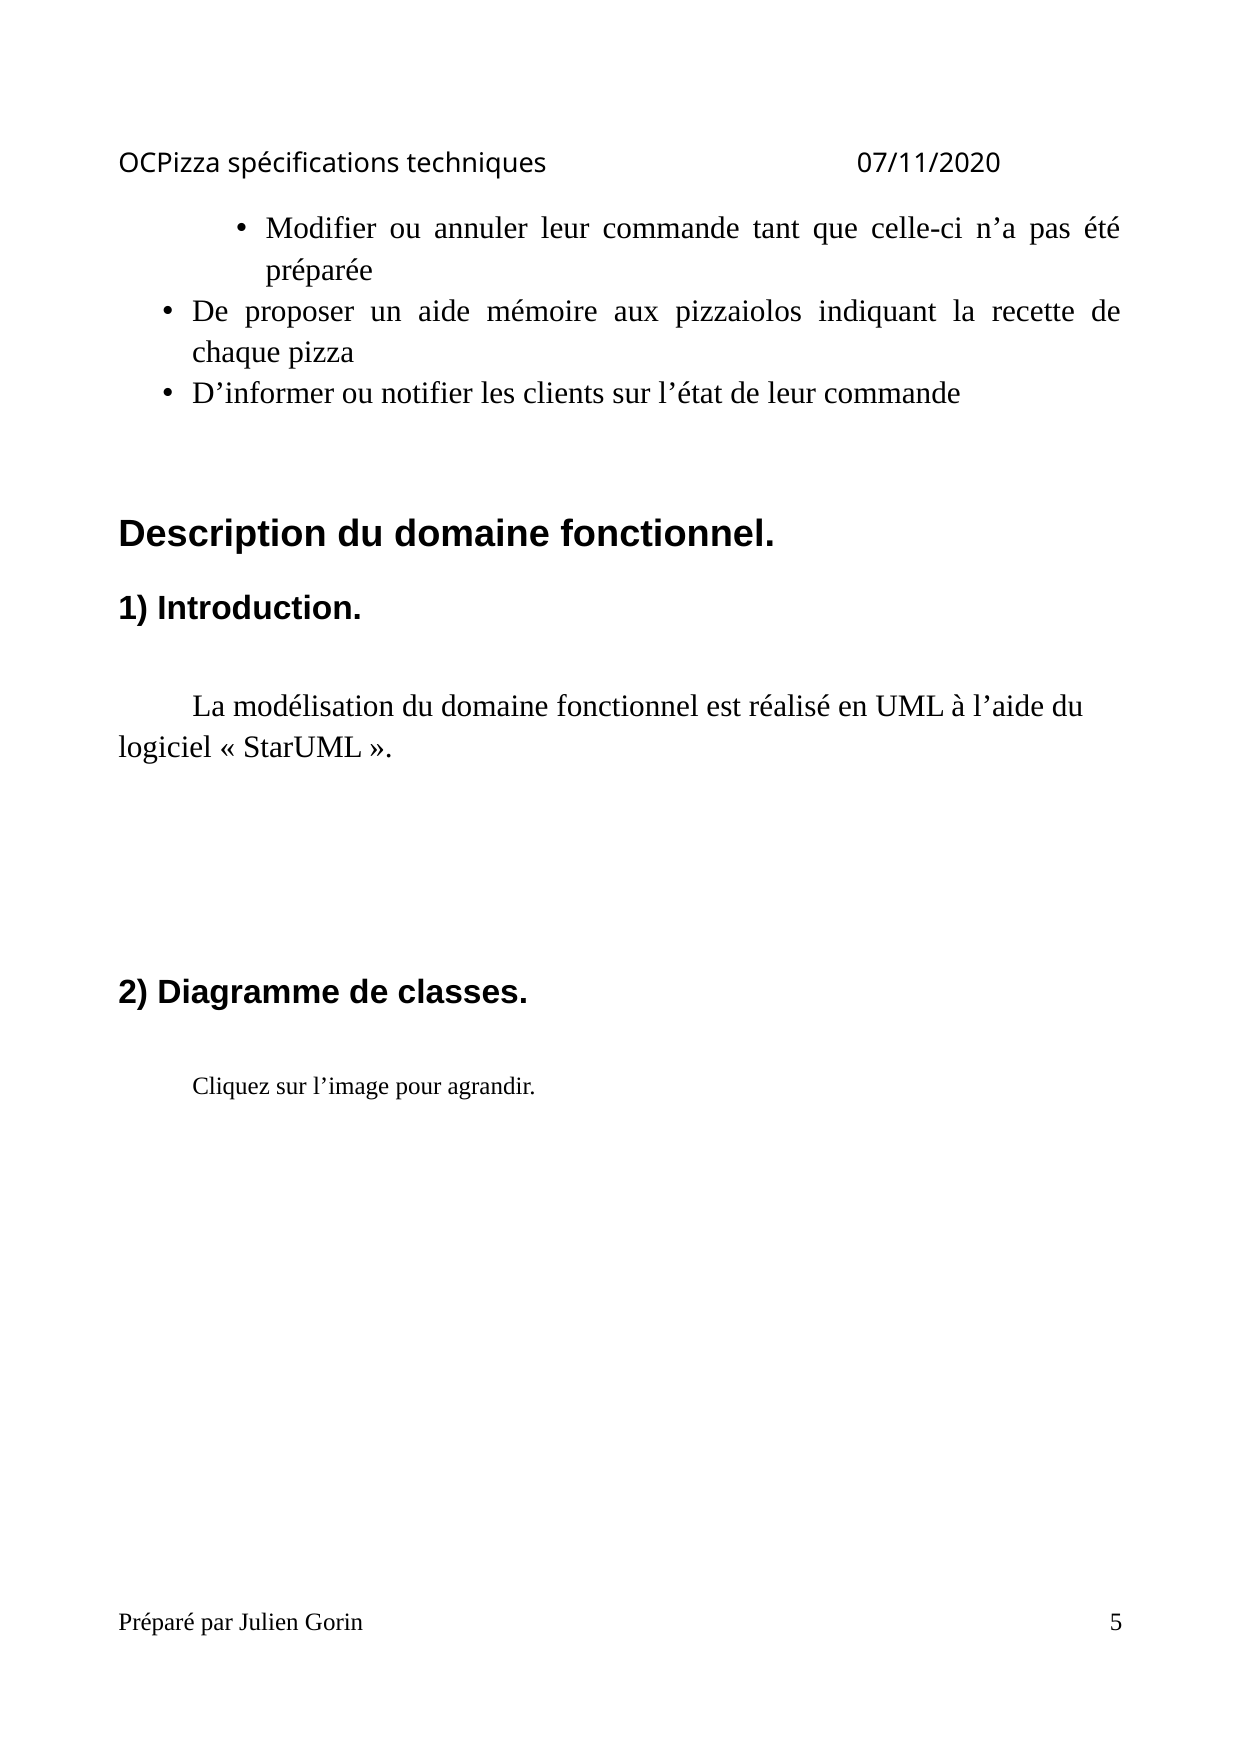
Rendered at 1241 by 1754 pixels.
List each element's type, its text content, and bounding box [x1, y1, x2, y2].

list D’informer ou notifier les clients sur l’état de leur commande [162, 374, 1122, 410]
subtitle Description du domaine fonctionnel. [118, 511, 1122, 555]
list De proposer un aide mémoire aux pizzaiolos indiquant la recette de chaque pizza [162, 292, 1122, 369]
list Modifier ou annuler leur commande tant que celle-ci n’a pas été préparée [236, 209, 1122, 287]
text Cliquez sur l’image pour agrandir. [118, 1071, 1122, 1099]
subtitle 2) Diagramme de classes. [118, 972, 1122, 1011]
text La modélisation du domaine fonctionnel est réalisé en UML à l’aide du logiciel « StarUML ». [118, 687, 1122, 764]
subtitle 1) Introduction. [118, 588, 1122, 627]
